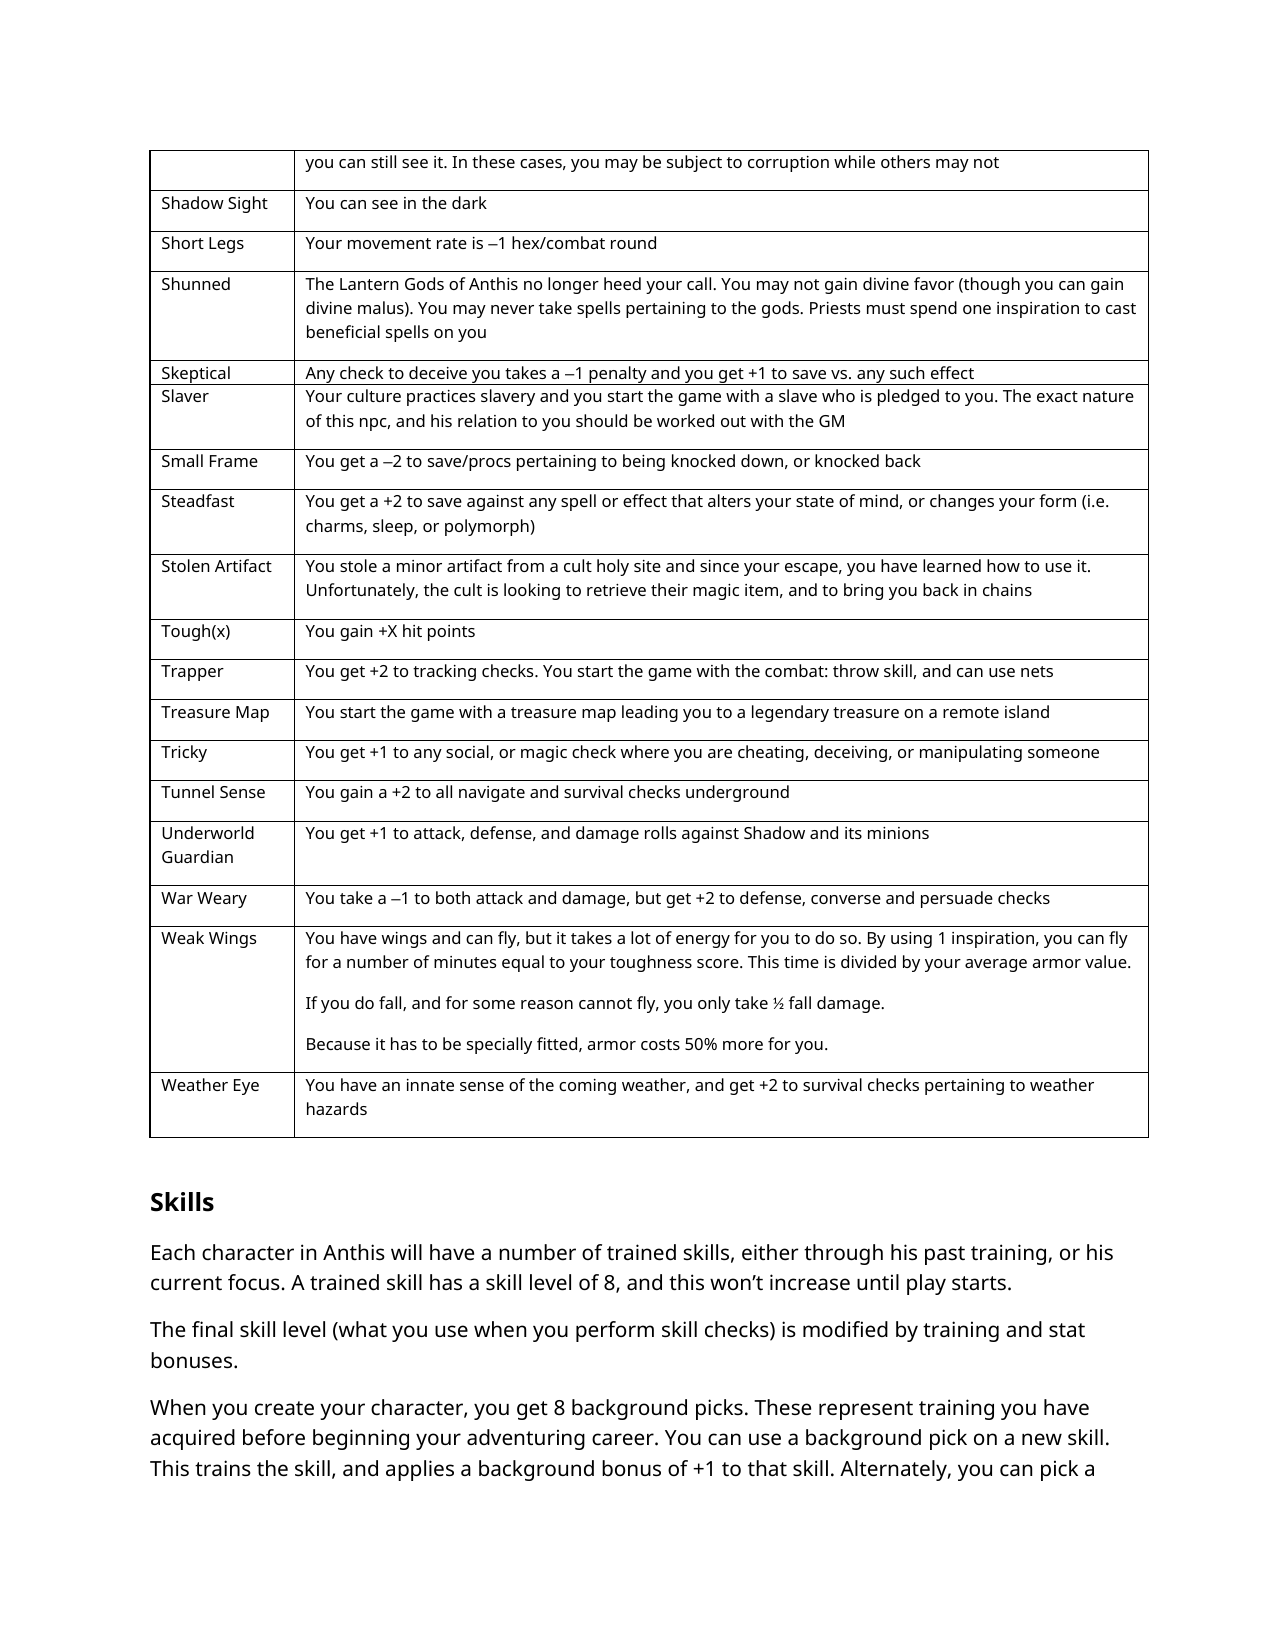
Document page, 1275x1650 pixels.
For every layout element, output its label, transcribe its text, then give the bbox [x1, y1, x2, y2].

table_cell Your culture practices slavery and you start the game with a slave who is pledged to you. The exact nature of this npc, and his relation to you should be worked out with the GM [295, 385, 1148, 449]
table_cell you can still see it. In these cases, you may be subject to corruption while others may not [295, 151, 1148, 190]
table_cell You get a –2 to save/procs pertaining to being knocked down, or knocked back [295, 450, 1148, 489]
table_cell You have an innate sense of the coming weather, and get +2 to survival checks pertaining to weather hazards [295, 1073, 1148, 1137]
table_cell Shunned [151, 272, 294, 360]
table_cell Tough(x) [151, 620, 294, 659]
table_cell You can see in the dark [295, 191, 1148, 231]
table_cell Stolen Artifact [151, 555, 294, 618]
table_cell Skeptical [151, 361, 294, 384]
table_cell Slaver [151, 385, 294, 449]
table_cell Tunnel Sense [151, 781, 294, 821]
table_cell You get a +2 to save against any spell or effect that alters your state of mind, or changes your form (i.e. charms, sleep, or polymorph) [295, 490, 1148, 554]
text Skills [150, 1185, 1125, 1219]
table_cell Steadfast [151, 490, 294, 554]
table_cell The Lantern Gods of Anthis no longer heed your call. You may not gain divine favor (though you can gain divine malus). You may never take spells pertaining to the gods. Priests must spend one inspiration to cast beneficial spells on you [295, 272, 1148, 360]
table_cell Shadow Sight [151, 191, 294, 231]
table_cell War Weary [151, 886, 294, 926]
table_cell You take a –1 to both attack and damage, but get +2 to defense, converse and persuade checks [295, 886, 1148, 926]
text Each character in Anthis will have a number of trained skills, either through his past training, or his current focus. A trained skill has a skill level of 8, and this won’t increase until play starts. [150, 1238, 1125, 1297]
table_cell [151, 151, 294, 190]
table_cell You gain +X hit points [295, 620, 1148, 659]
table_cell Underworld Guardian [151, 822, 294, 885]
text When you create your character, you get 8 background picks. These represent training you have acquired before beginning your adventuring career. You can use a background pick on a new skill. This trains the skill, and applies a background bonus of +1 to that skill. Alternately, you can pick a [150, 1393, 1125, 1482]
table_cell Tricky [151, 741, 294, 780]
table_cell Small Frame [151, 450, 294, 489]
table_cell Weak Wings [151, 927, 294, 1072]
table_cell Treasure Map [151, 700, 294, 740]
table_cell Weather Eye [151, 1073, 294, 1137]
table_cell Any check to deceive you takes a –1 penalty and you get +1 to save vs. any such effect [295, 361, 1148, 384]
table_cell You gain a +2 to all navigate and survival checks underground [295, 781, 1148, 821]
text The final skill level (what you use when you perform skill checks) is modified by training and stat bonuses. [150, 1316, 1125, 1374]
table_cell Trapper [151, 660, 294, 699]
table_cell You get +1 to attack, defense, and damage rolls against Shadow and its minions [295, 822, 1148, 885]
table_cell Your movement rate is –1 hex/combat round [295, 232, 1148, 271]
table_cell Short Legs [151, 232, 294, 271]
table_cell You get +2 to tracking checks. You start the game with the combat: throw skill, and can use nets [295, 660, 1148, 699]
table_cell You stole a minor artifact from a cult holy site and since your escape, you have learned how to use it. Unfortunately, the cult is looking to retrieve their magic item, and to bring you back in chains [295, 555, 1148, 618]
table_cell You start the game with a treasure map leading you to a legendary treasure on a remote island [295, 700, 1148, 740]
table_cell You have wings and can fly, but it takes a lot of energy for you to do so. By using 1 inspiration, you can fly for a number of minutes equal to your toughness score. This time is divided by your average armor value. If you do fall, and for some reason cannot fly, you only take ½ fall damage. Because it has to be specially fitted, armor costs 50% more for you. [295, 927, 1148, 1072]
table_cell You get +1 to any social, or magic check where you are cheating, deceiving, or manipulating someone [295, 741, 1148, 780]
